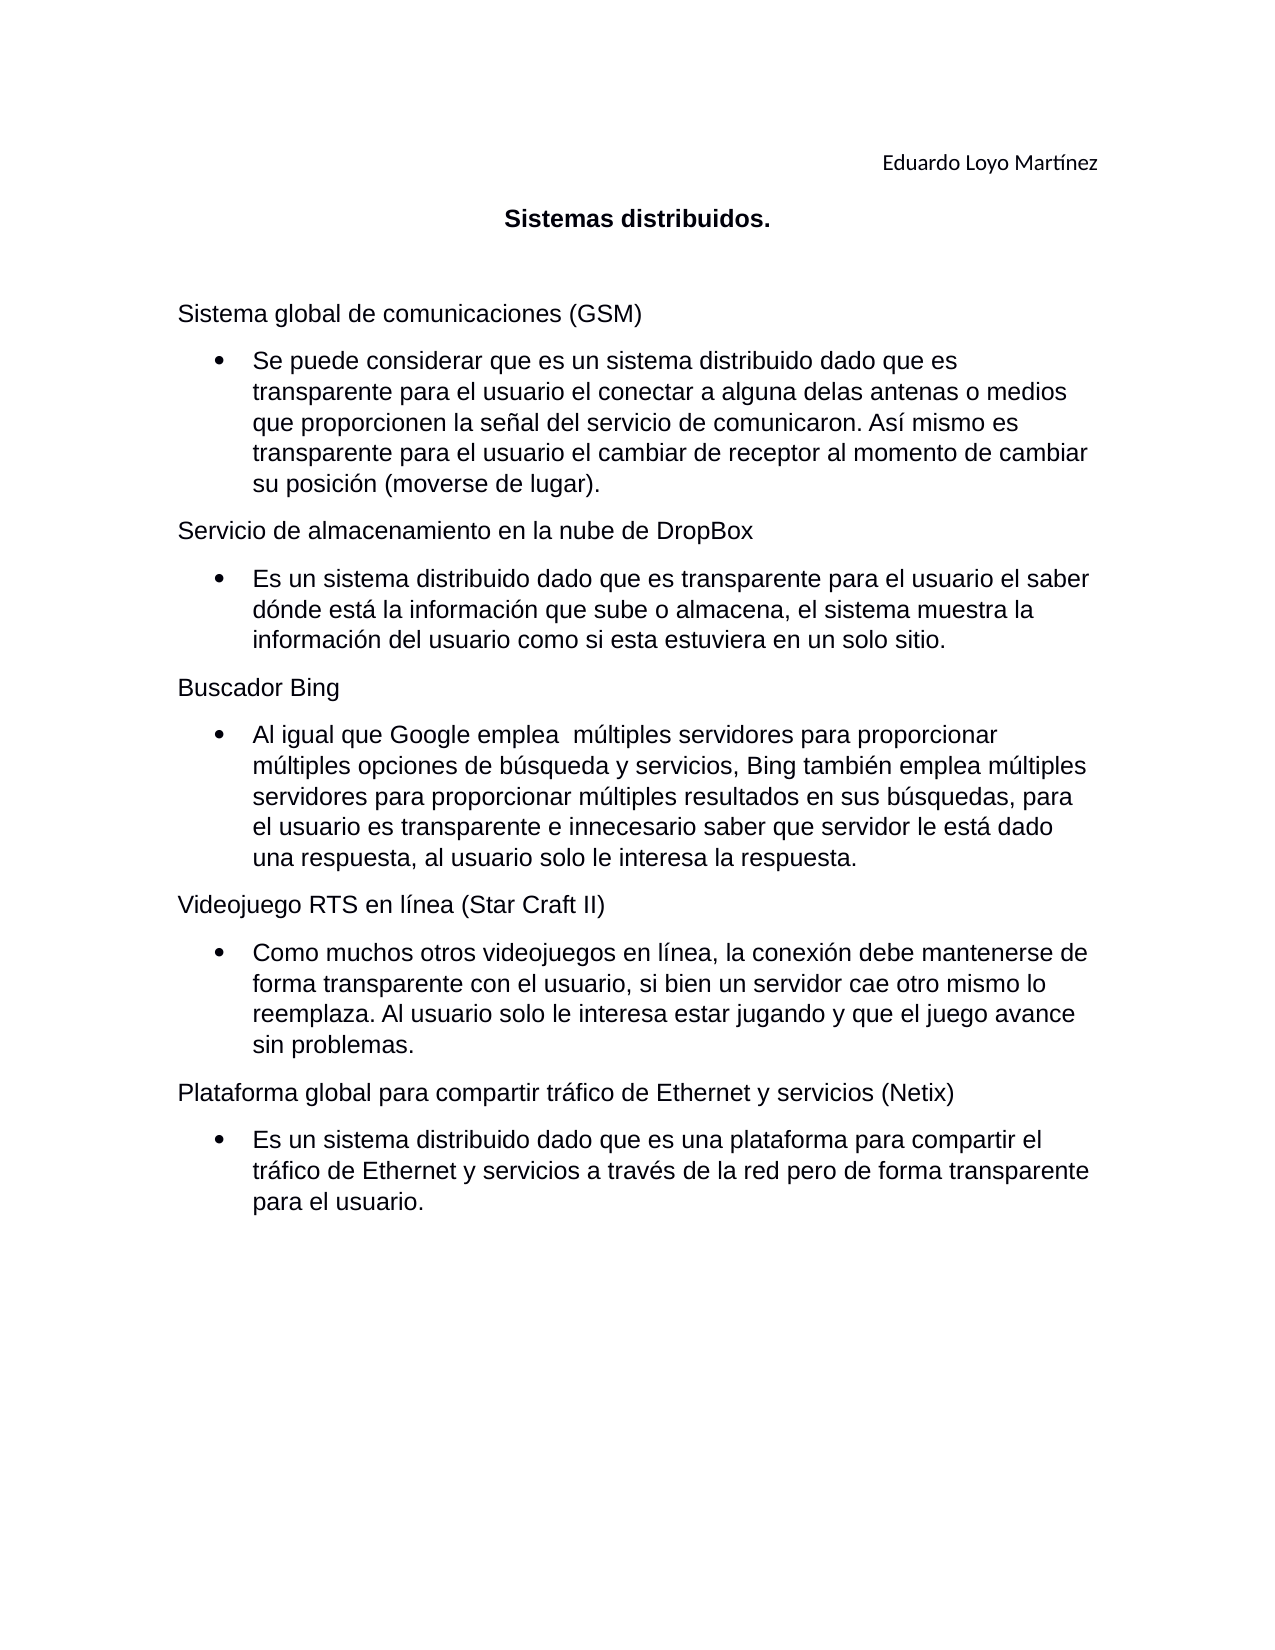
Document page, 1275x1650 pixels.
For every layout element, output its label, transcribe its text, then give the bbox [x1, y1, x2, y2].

text Plataforma global para compartir tráfico de Ethernet y servicios (Netix) [177, 1078, 1098, 1106]
list Es un sistema distribuido dado que es transparente para el usuario el saber dónde está la información que sube o almacena, el sistema muestra la información del usuario como si esta estuviera en un solo sitio. [215, 564, 1098, 654]
text Servicio de almacenamiento en la nube de DropBox [177, 516, 1098, 545]
text Videojuego RTS en línea (Star Craft II) [177, 891, 1098, 919]
text Sistema global de comunicaciones (GSM) [177, 298, 1098, 327]
text Buscador Bing [177, 673, 1098, 701]
list Se puede considerar que es un sistema distribuido dado que es transparente para el usuario el conectar a alguna delas antenas o medios que proporcionen la señal del servicio de comunicaron. Así mismo es transparente para el usuario el cambiar de receptor al momento de cambiar su posición (moverse de lugar). [215, 346, 1098, 498]
list Al igual que Google emplea múltiples servidores para proporcionar múltiples opciones de búsqueda y servicios, Bing también emplea múltiples servidores para proporcionar múltiples resultados en sus búsquedas, para el usuario es transparente e innecesario saber que servidor le está dado una respuesta, al usuario solo le interesa la respuesta. [215, 720, 1098, 872]
text Sistemas distribuidos. [177, 204, 1098, 232]
list Como muchos otros videojuegos en línea, la conexión debe mantenerse de forma transparente con el usuario, si bien un servidor cae otro mismo lo reemplaza. Al usuario solo le interesa estar jugando y que el juego avance sin problemas. [215, 938, 1098, 1059]
list Es un sistema distribuido dado que es una plataforma para compartir el tráfico de Ethernet y servicios a través de la red pero de forma transparente para el usuario. [215, 1125, 1098, 1215]
